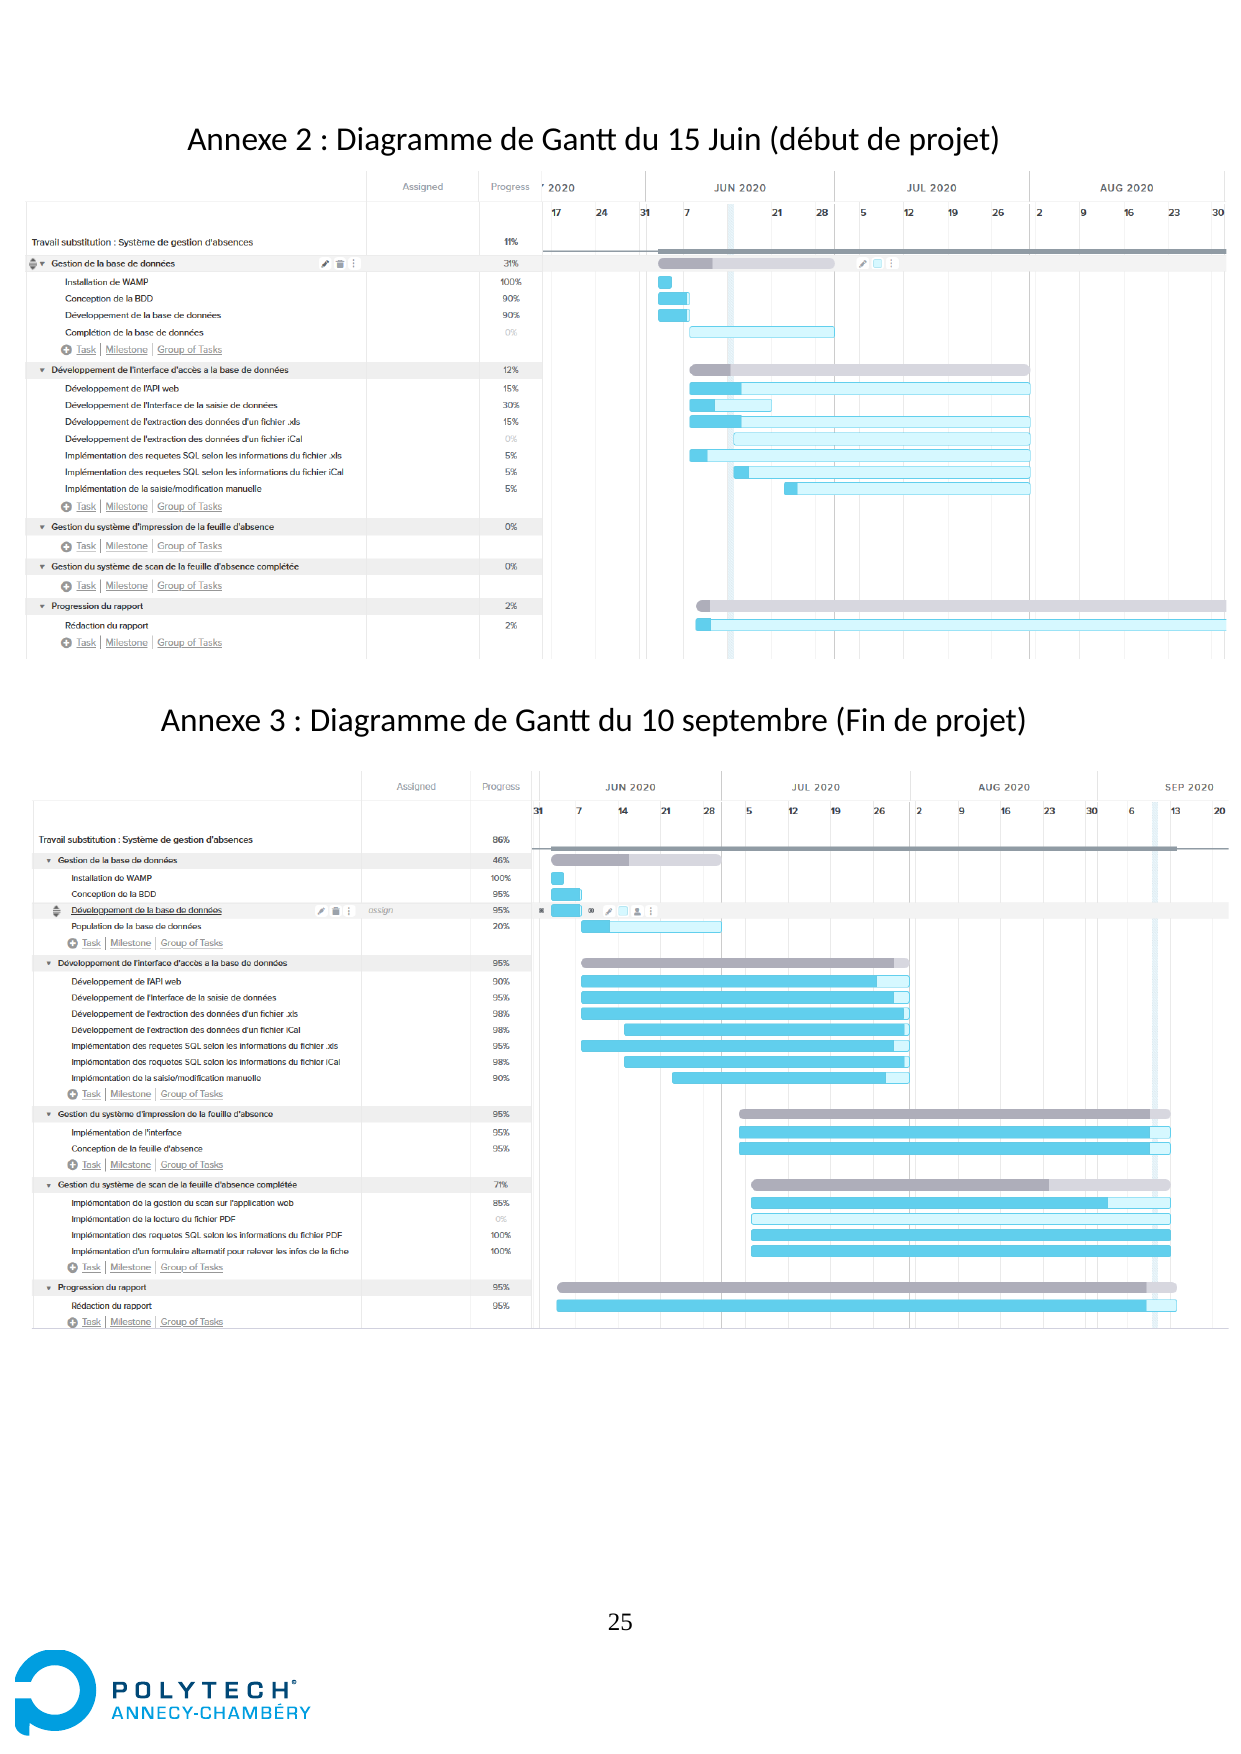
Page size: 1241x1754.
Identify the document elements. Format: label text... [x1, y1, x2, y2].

picture [25, 171, 1227, 659]
text Annexe 2 : Diagramme de Gantt du 15 Juin (début de projet) [118, 118, 1070, 159]
picture [31, 771, 1229, 1329]
text Annexe 3 : Diagramme de Gantt du 10 septembre (Fin de projet) [118, 699, 1070, 740]
